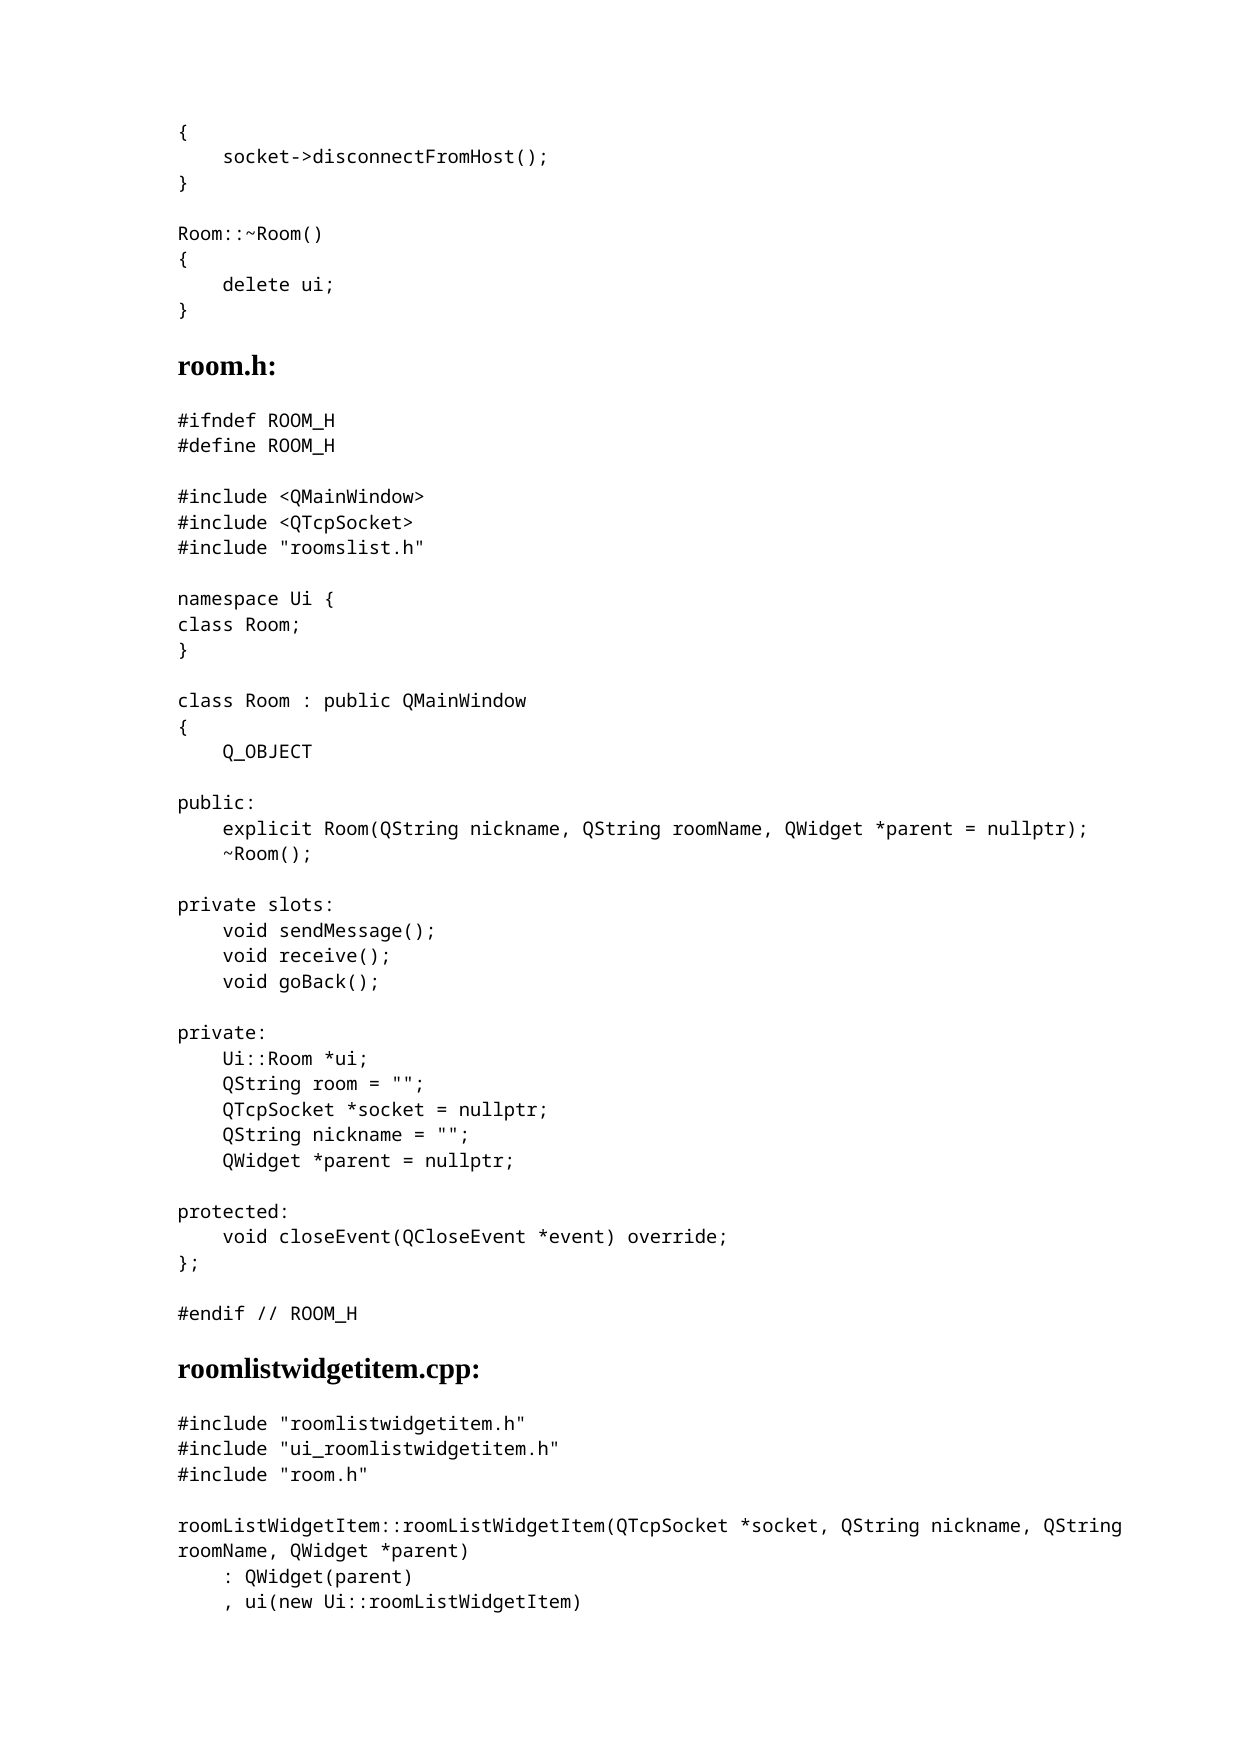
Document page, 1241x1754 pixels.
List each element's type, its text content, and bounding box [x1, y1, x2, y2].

text delete ui; [177, 271, 1152, 297]
text void receive(); [177, 943, 1152, 968]
text room.h: [177, 348, 1152, 381]
text Room::~Room() [177, 220, 1152, 246]
text void sendMessage(); [177, 917, 1152, 943]
text Q_OBJECT [177, 739, 1152, 764]
text #include "roomslist.h" [177, 534, 1152, 560]
text QWidget *parent = nullptr; [177, 1147, 1152, 1172]
text { [177, 713, 1152, 739]
text roomlistwidgetitem.cpp: [177, 1351, 1152, 1385]
text } [177, 637, 1152, 662]
text #ifndef ROOM_H [177, 407, 1152, 432]
text QString nickname = ""; [177, 1121, 1152, 1147]
text QTcpSocket *socket = nullptr; [177, 1096, 1152, 1121]
text { [177, 246, 1152, 271]
text public: [177, 790, 1152, 815]
text protected: [177, 1198, 1152, 1223]
text private slots: [177, 892, 1152, 917]
text }; [177, 1249, 1152, 1274]
text namespace Ui { [177, 586, 1152, 611]
text #include <QTcpSocket> [177, 509, 1152, 534]
text } [177, 297, 1152, 322]
text ~Room(); [177, 841, 1152, 866]
text #include <QMainWindow> [177, 483, 1152, 509]
text #include "roomlistwidgetitem.h" [177, 1410, 1152, 1436]
text void closeEvent(QCloseEvent *event) override; [177, 1223, 1152, 1249]
text } [177, 169, 1152, 195]
text private: [177, 1019, 1152, 1045]
text socket->disconnectFromHost(); [177, 144, 1152, 169]
text { [177, 118, 1152, 144]
text Ui::Room *ui; [177, 1045, 1152, 1070]
text explicit Room(QString nickname, QString roomName, QWidget *parent = nullptr); [177, 815, 1152, 841]
text QString room = ""; [177, 1070, 1152, 1096]
text #include "ui_roomlistwidgetitem.h" [177, 1436, 1152, 1461]
text void goBack(); [177, 968, 1152, 994]
text #include "room.h" [177, 1461, 1152, 1487]
text class Room; [177, 611, 1152, 637]
text roomListWidgetItem::roomListWidgetItem(QTcpSocket *socket, QString nickname, QString roomName, QWidget *parent) [177, 1512, 1152, 1563]
text class Room : public QMainWindow [177, 688, 1152, 713]
text : QWidget(parent) [177, 1563, 1152, 1589]
text #define ROOM_H [177, 432, 1152, 458]
text #endif // ROOM_H [177, 1300, 1152, 1326]
text , ui(new Ui::roomListWidgetItem) [177, 1589, 1152, 1614]
